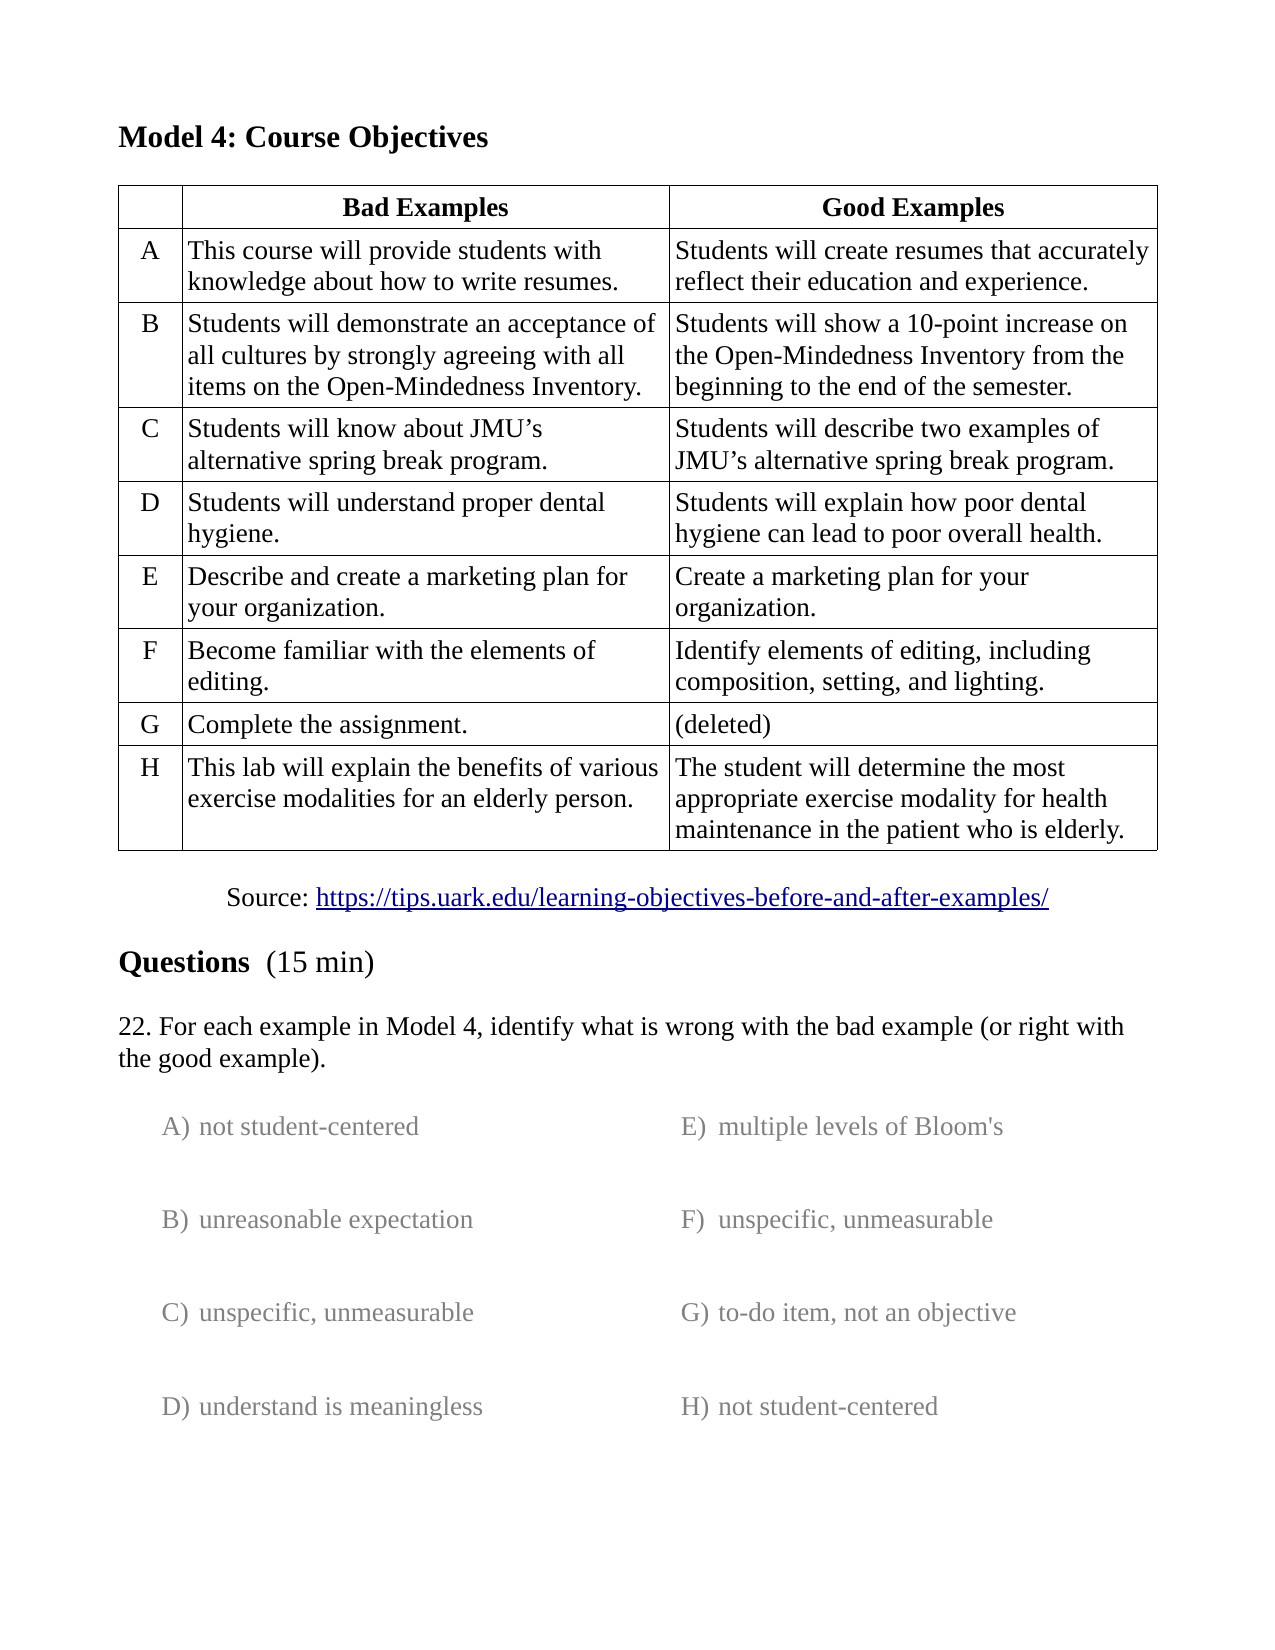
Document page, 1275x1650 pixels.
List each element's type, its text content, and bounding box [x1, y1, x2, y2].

table_cell F [119, 629, 182, 702]
table_cell H [119, 746, 182, 850]
table_cell B [119, 303, 182, 407]
table_header [119, 186, 182, 228]
table_cell A [119, 229, 182, 302]
table_cell E [119, 556, 182, 628]
table_cell This lab will explain the benefits of various exercise modalities for an elderly person. [183, 746, 669, 850]
text Model 4: Course Objectives [118, 118, 1157, 154]
table_cell Students will show a 10-point increase on the Open-Mindedness Inventory from the beginning to the end of the semester. [670, 303, 1157, 407]
table_cell C [119, 408, 182, 481]
table_cell Become familiar with the elements of editing. [183, 629, 669, 702]
table_cell G [119, 703, 182, 745]
text Source: https://tips.uark.edu/learning-objectives-before-and-after-examples/ [118, 881, 1157, 912]
table_header Good Examples [670, 186, 1157, 228]
table_cell D [119, 482, 182, 554]
table_cell (deleted) [670, 703, 1157, 745]
text 22. For each example in Model 4, identify what is wrong with the bad example (or right with the good example). [118, 1011, 1157, 1073]
table_cell Complete the assignment. [183, 703, 669, 745]
table_cell Students will demonstrate an acceptance of all cultures by strongly agreeing with all items on the Open-Mindedness Inventory. [183, 303, 669, 407]
table_header not student-centered unreasonable expectation unspecific, unmeasurable understand is meaningless [118, 1104, 637, 1489]
table_cell Students will understand proper dental hygiene. [183, 482, 669, 554]
table_cell Students will explain how poor dental hygiene can lead to poor overall health. [670, 482, 1157, 554]
table_header Bad Examples [183, 186, 669, 228]
table_cell Students will know about JMU’s alternative spring break program. [183, 408, 669, 481]
table_cell This course will provide students with knowledge about how to write resumes. [183, 229, 669, 302]
text Questions (15 min) [118, 943, 1157, 979]
table_cell Describe and create a marketing plan for your organization. [183, 556, 669, 628]
table_cell The student will determine the most appropriate exercise modality for health maintenance in the patient who is elderly. [670, 746, 1157, 850]
table_cell Identify elements of editing, including composition, setting, and lighting. [670, 629, 1157, 702]
table_cell Students will create resumes that accurately reflect their education and experience. [670, 229, 1157, 302]
table_cell Students will describe two examples of JMU’s alternative spring break program. [670, 408, 1157, 481]
table_header multiple levels of Bloom's unspecific, unmeasurable to-do item, not an objective not student-centered [638, 1104, 1157, 1489]
table_cell Create a marketing plan for your organization. [670, 556, 1157, 628]
